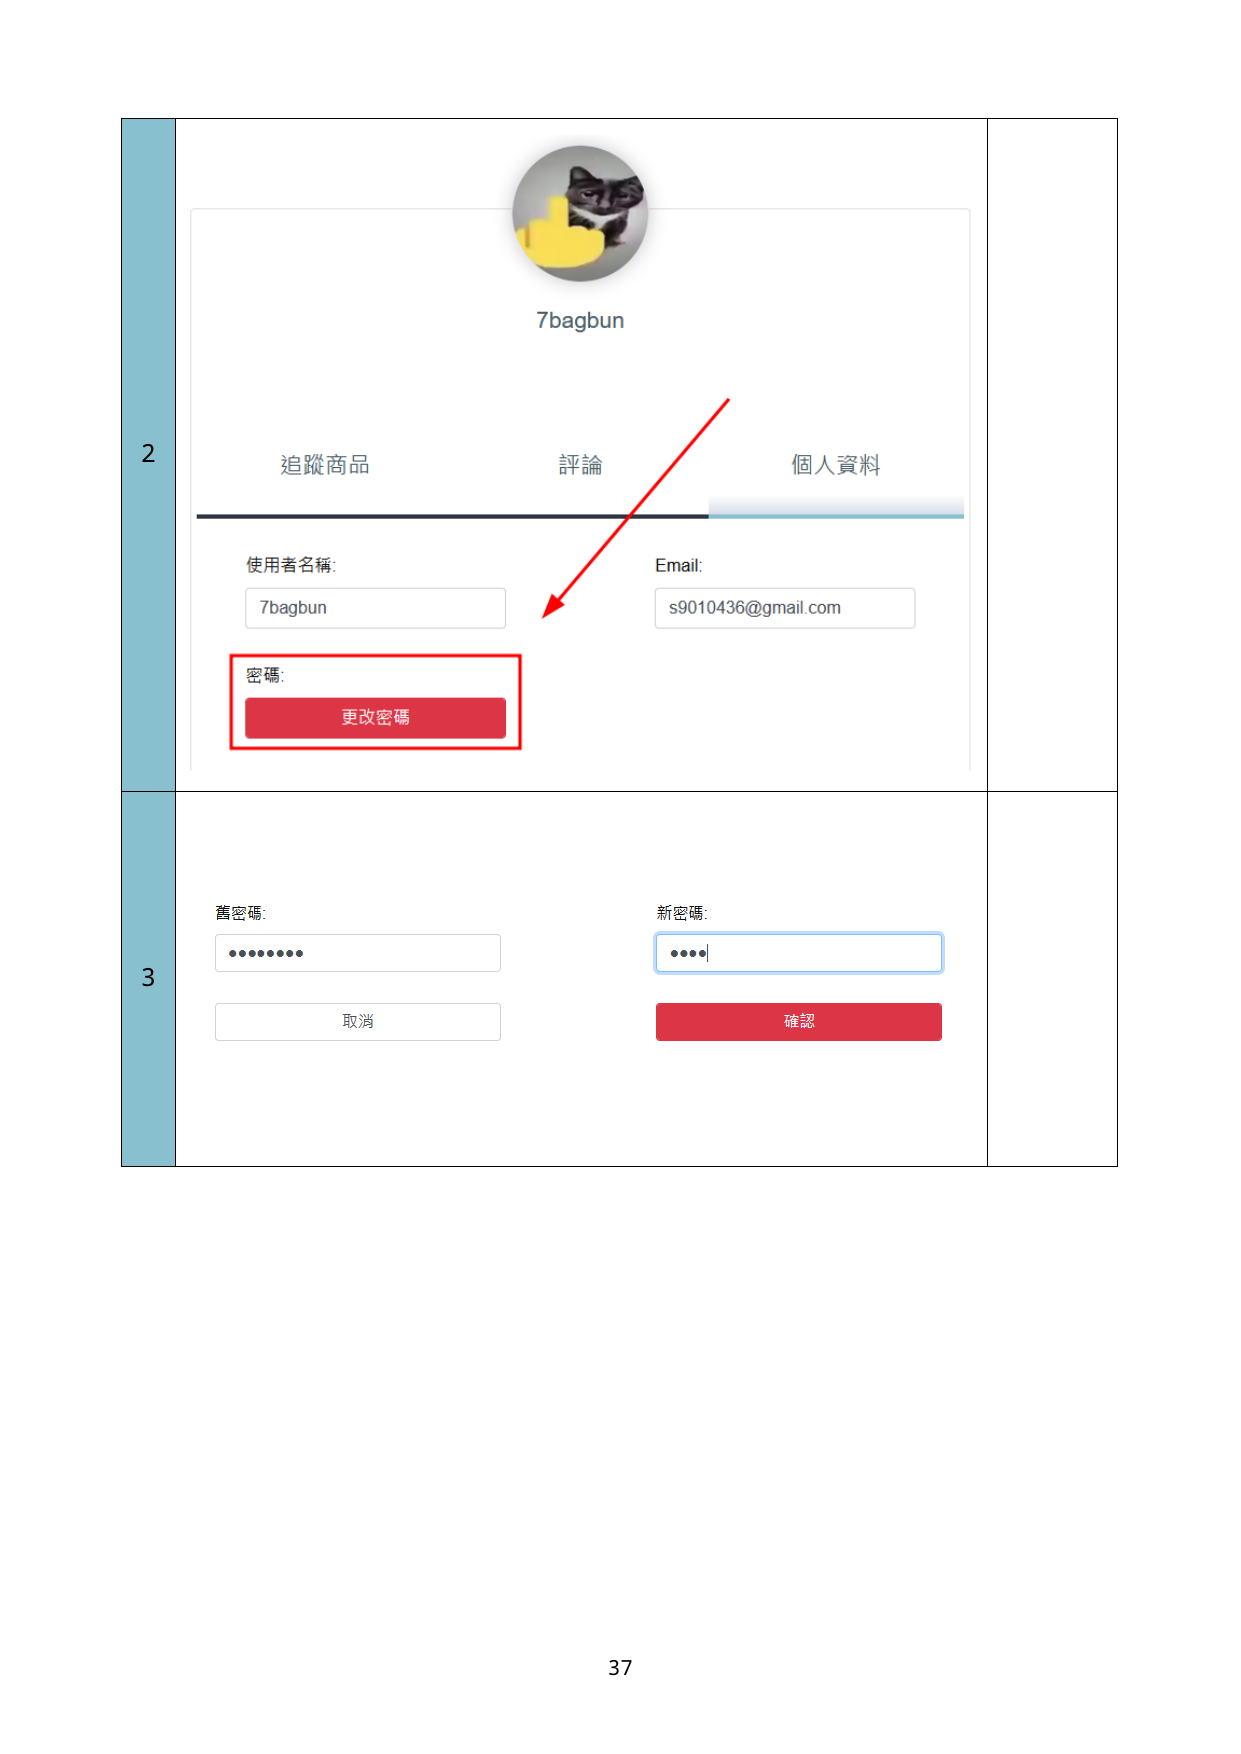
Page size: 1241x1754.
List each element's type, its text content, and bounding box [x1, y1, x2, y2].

table_cell 2 [122, 119, 175, 791]
table_cell [988, 119, 1117, 791]
picture [186, 883, 977, 1070]
table_cell 3 [122, 792, 175, 1166]
table_cell [176, 119, 987, 791]
table_cell [176, 792, 987, 1166]
table_cell [988, 792, 1117, 1166]
picture [186, 135, 977, 771]
